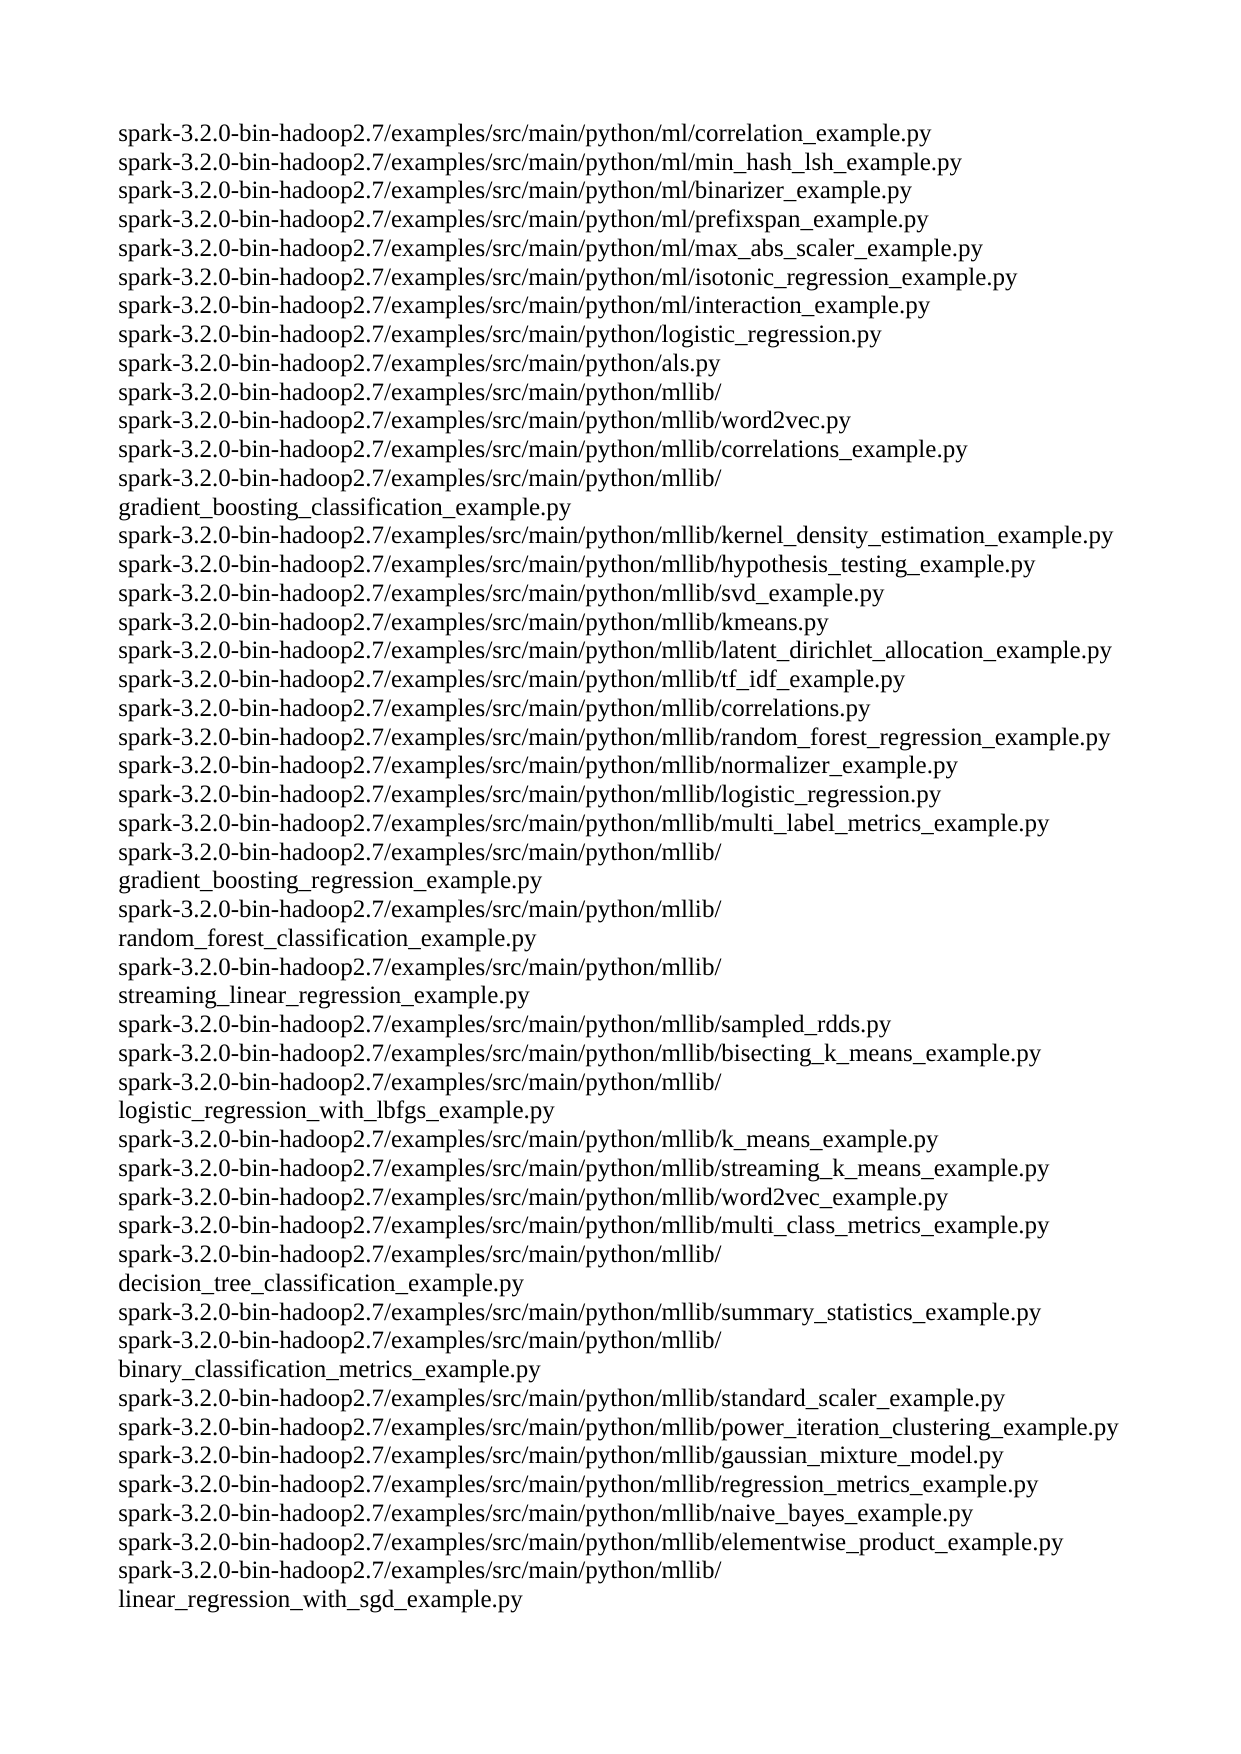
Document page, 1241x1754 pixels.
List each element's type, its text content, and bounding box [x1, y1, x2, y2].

text spark-3.2.0-bin-hadoop2.7/examples/src/main/python/ml/isotonic_regression_example.py [118, 262, 1122, 291]
text spark-3.2.0-bin-hadoop2.7/examples/src/main/python/als.py [118, 348, 1122, 377]
text spark-3.2.0-bin-hadoop2.7/examples/src/main/python/mllib/streaming_linear_regression_example.py [118, 952, 1122, 1009]
text spark-3.2.0-bin-hadoop2.7/examples/src/main/python/mllib/linear_regression_with_sgd_example.py [118, 1556, 1122, 1613]
text spark-3.2.0-bin-hadoop2.7/examples/src/main/python/ml/interaction_example.py [118, 291, 1122, 319]
text spark-3.2.0-bin-hadoop2.7/examples/src/main/python/mllib/binary_classification_metrics_example.py [118, 1326, 1122, 1383]
text spark-3.2.0-bin-hadoop2.7/examples/src/main/python/logistic_regression.py [118, 319, 1122, 348]
text spark-3.2.0-bin-hadoop2.7/examples/src/main/python/mllib/gaussian_mixture_model.py [118, 1441, 1122, 1469]
text spark-3.2.0-bin-hadoop2.7/examples/src/main/python/mllib/latent_dirichlet_allocation_example.py [118, 636, 1122, 664]
text spark-3.2.0-bin-hadoop2.7/examples/src/main/python/ml/max_abs_scaler_example.py [118, 233, 1122, 262]
text spark-3.2.0-bin-hadoop2.7/examples/src/main/python/mllib/bisecting_k_means_example.py [118, 1038, 1122, 1067]
text spark-3.2.0-bin-hadoop2.7/examples/src/main/python/mllib/ [118, 377, 1122, 406]
text spark-3.2.0-bin-hadoop2.7/examples/src/main/python/mllib/normalizer_example.py [118, 751, 1122, 779]
text spark-3.2.0-bin-hadoop2.7/examples/src/main/python/mllib/standard_scaler_example.py [118, 1383, 1122, 1412]
text spark-3.2.0-bin-hadoop2.7/examples/src/main/python/ml/prefixspan_example.py [118, 204, 1122, 233]
text spark-3.2.0-bin-hadoop2.7/examples/src/main/python/mllib/correlations.py [118, 693, 1122, 722]
text spark-3.2.0-bin-hadoop2.7/examples/src/main/python/mllib/elementwise_product_example.py [118, 1527, 1122, 1556]
text spark-3.2.0-bin-hadoop2.7/examples/src/main/python/mllib/random_forest_classification_example.py [118, 894, 1122, 952]
text spark-3.2.0-bin-hadoop2.7/examples/src/main/python/mllib/gradient_boosting_classification_example.py [118, 463, 1122, 521]
text spark-3.2.0-bin-hadoop2.7/examples/src/main/python/mllib/random_forest_regression_example.py [118, 722, 1122, 751]
text spark-3.2.0-bin-hadoop2.7/examples/src/main/python/mllib/multi_label_metrics_example.py [118, 808, 1122, 837]
text spark-3.2.0-bin-hadoop2.7/examples/src/main/python/mllib/kmeans.py [118, 607, 1122, 636]
text spark-3.2.0-bin-hadoop2.7/examples/src/main/python/mllib/gradient_boosting_regression_example.py [118, 837, 1122, 894]
text spark-3.2.0-bin-hadoop2.7/examples/src/main/python/mllib/word2vec.py [118, 406, 1122, 434]
text spark-3.2.0-bin-hadoop2.7/examples/src/main/python/mllib/naive_bayes_example.py [118, 1498, 1122, 1527]
text spark-3.2.0-bin-hadoop2.7/examples/src/main/python/mllib/word2vec_example.py [118, 1182, 1122, 1211]
text spark-3.2.0-bin-hadoop2.7/examples/src/main/python/mllib/logistic_regression.py [118, 779, 1122, 808]
text spark-3.2.0-bin-hadoop2.7/examples/src/main/python/mllib/logistic_regression_with_lbfgs_example.py [118, 1067, 1122, 1124]
text spark-3.2.0-bin-hadoop2.7/examples/src/main/python/mllib/svd_example.py [118, 578, 1122, 607]
text spark-3.2.0-bin-hadoop2.7/examples/src/main/python/mllib/regression_metrics_example.py [118, 1469, 1122, 1498]
text spark-3.2.0-bin-hadoop2.7/examples/src/main/python/mllib/decision_tree_classification_example.py [118, 1239, 1122, 1297]
text spark-3.2.0-bin-hadoop2.7/examples/src/main/python/mllib/kernel_density_estimation_example.py [118, 521, 1122, 549]
text spark-3.2.0-bin-hadoop2.7/examples/src/main/python/mllib/hypothesis_testing_example.py [118, 549, 1122, 578]
text spark-3.2.0-bin-hadoop2.7/examples/src/main/python/mllib/streaming_k_means_example.py [118, 1153, 1122, 1182]
text spark-3.2.0-bin-hadoop2.7/examples/src/main/python/ml/correlation_example.py [118, 118, 1122, 147]
text spark-3.2.0-bin-hadoop2.7/examples/src/main/python/mllib/multi_class_metrics_example.py [118, 1211, 1122, 1239]
text spark-3.2.0-bin-hadoop2.7/examples/src/main/python/ml/binarizer_example.py [118, 176, 1122, 204]
text spark-3.2.0-bin-hadoop2.7/examples/src/main/python/mllib/sampled_rdds.py [118, 1009, 1122, 1038]
text spark-3.2.0-bin-hadoop2.7/examples/src/main/python/mllib/correlations_example.py [118, 434, 1122, 463]
text spark-3.2.0-bin-hadoop2.7/examples/src/main/python/ml/min_hash_lsh_example.py [118, 147, 1122, 176]
text spark-3.2.0-bin-hadoop2.7/examples/src/main/python/mllib/power_iteration_clustering_example.py [118, 1412, 1122, 1441]
text spark-3.2.0-bin-hadoop2.7/examples/src/main/python/mllib/k_means_example.py [118, 1124, 1122, 1153]
text spark-3.2.0-bin-hadoop2.7/examples/src/main/python/mllib/summary_statistics_example.py [118, 1297, 1122, 1326]
text spark-3.2.0-bin-hadoop2.7/examples/src/main/python/mllib/tf_idf_example.py [118, 664, 1122, 693]
